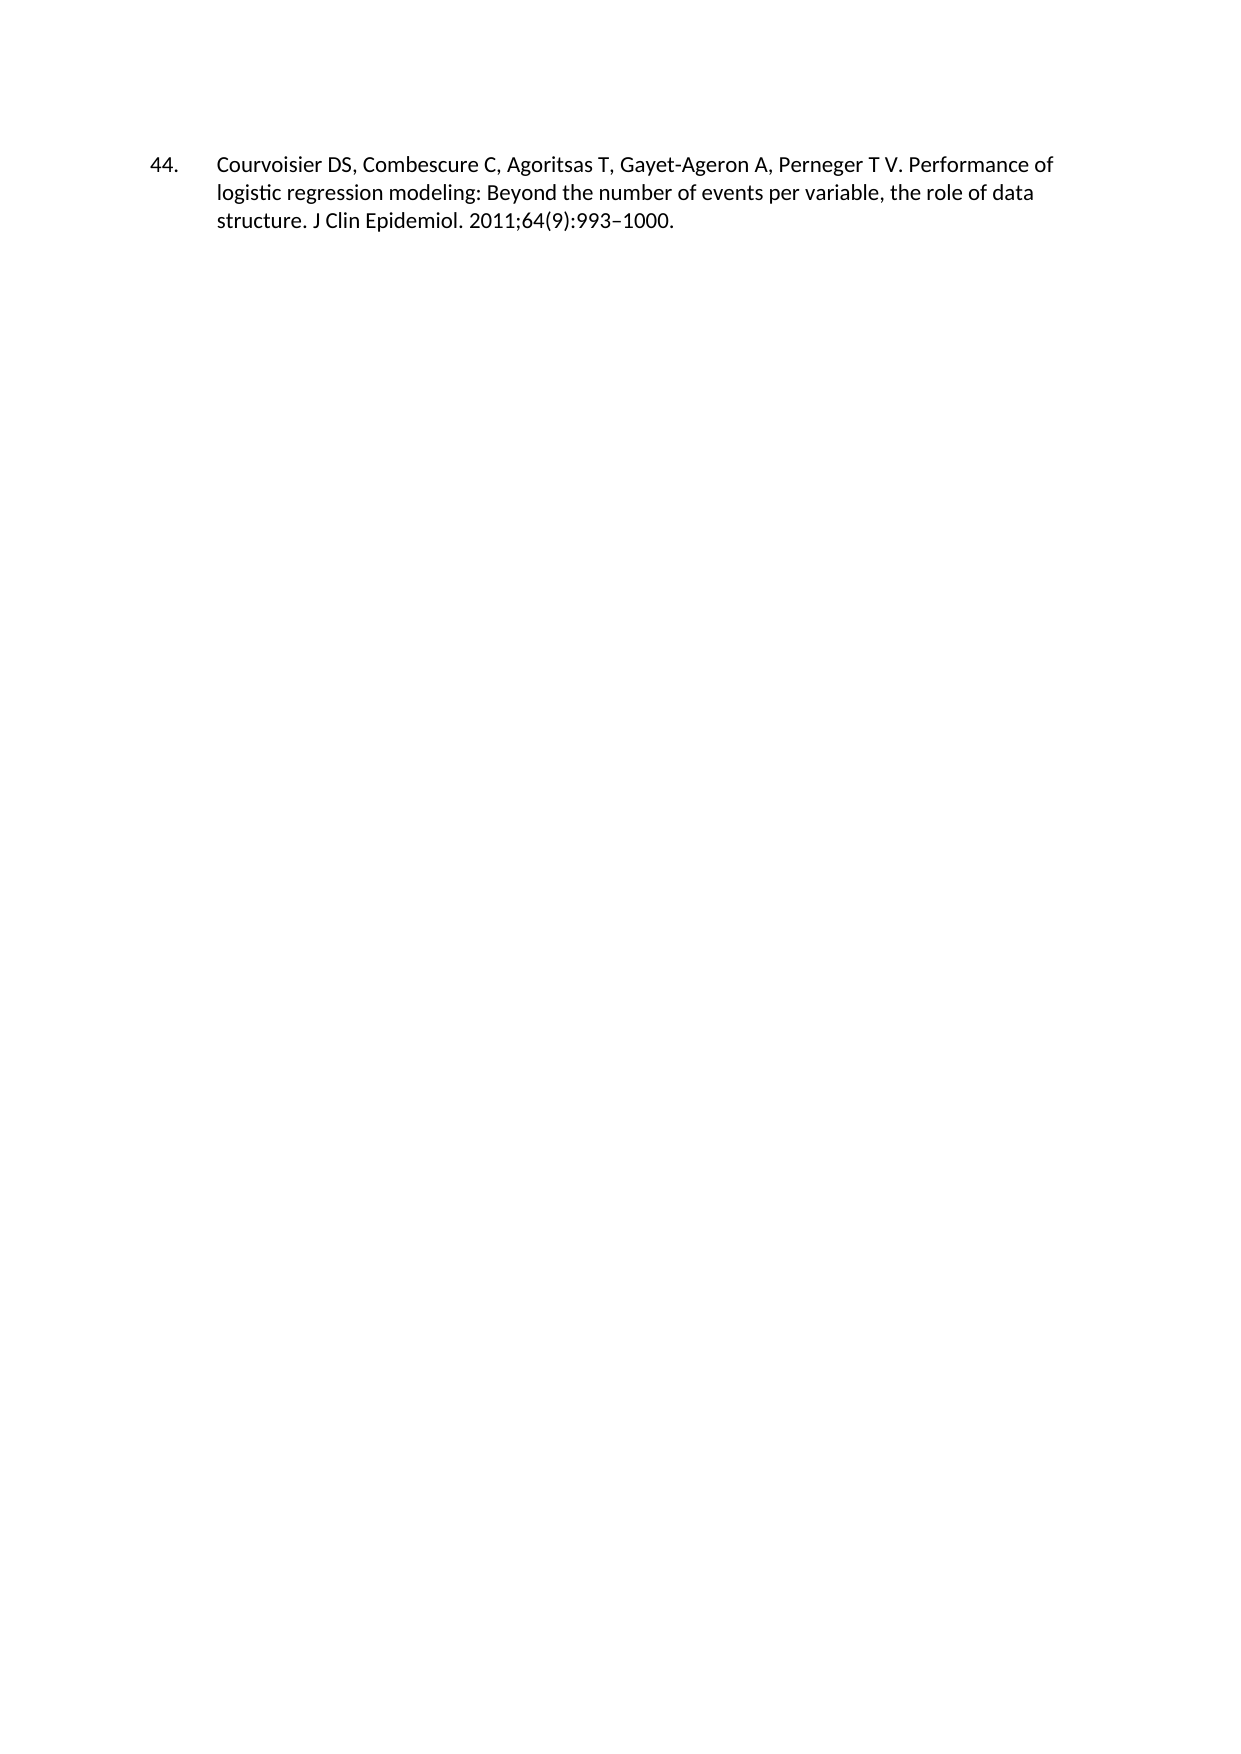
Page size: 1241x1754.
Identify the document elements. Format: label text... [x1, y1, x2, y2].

text 44. Courvoisier DS, Combescure C, Agoritsas T, Gayet-Ageron A, Perneger T V. Performance of logistic regression modeling: Beyond the number of events per variable, the role of data structure. J Clin Epidemiol. 2011;64(9):993–1000. [150, 150, 1090, 234]
